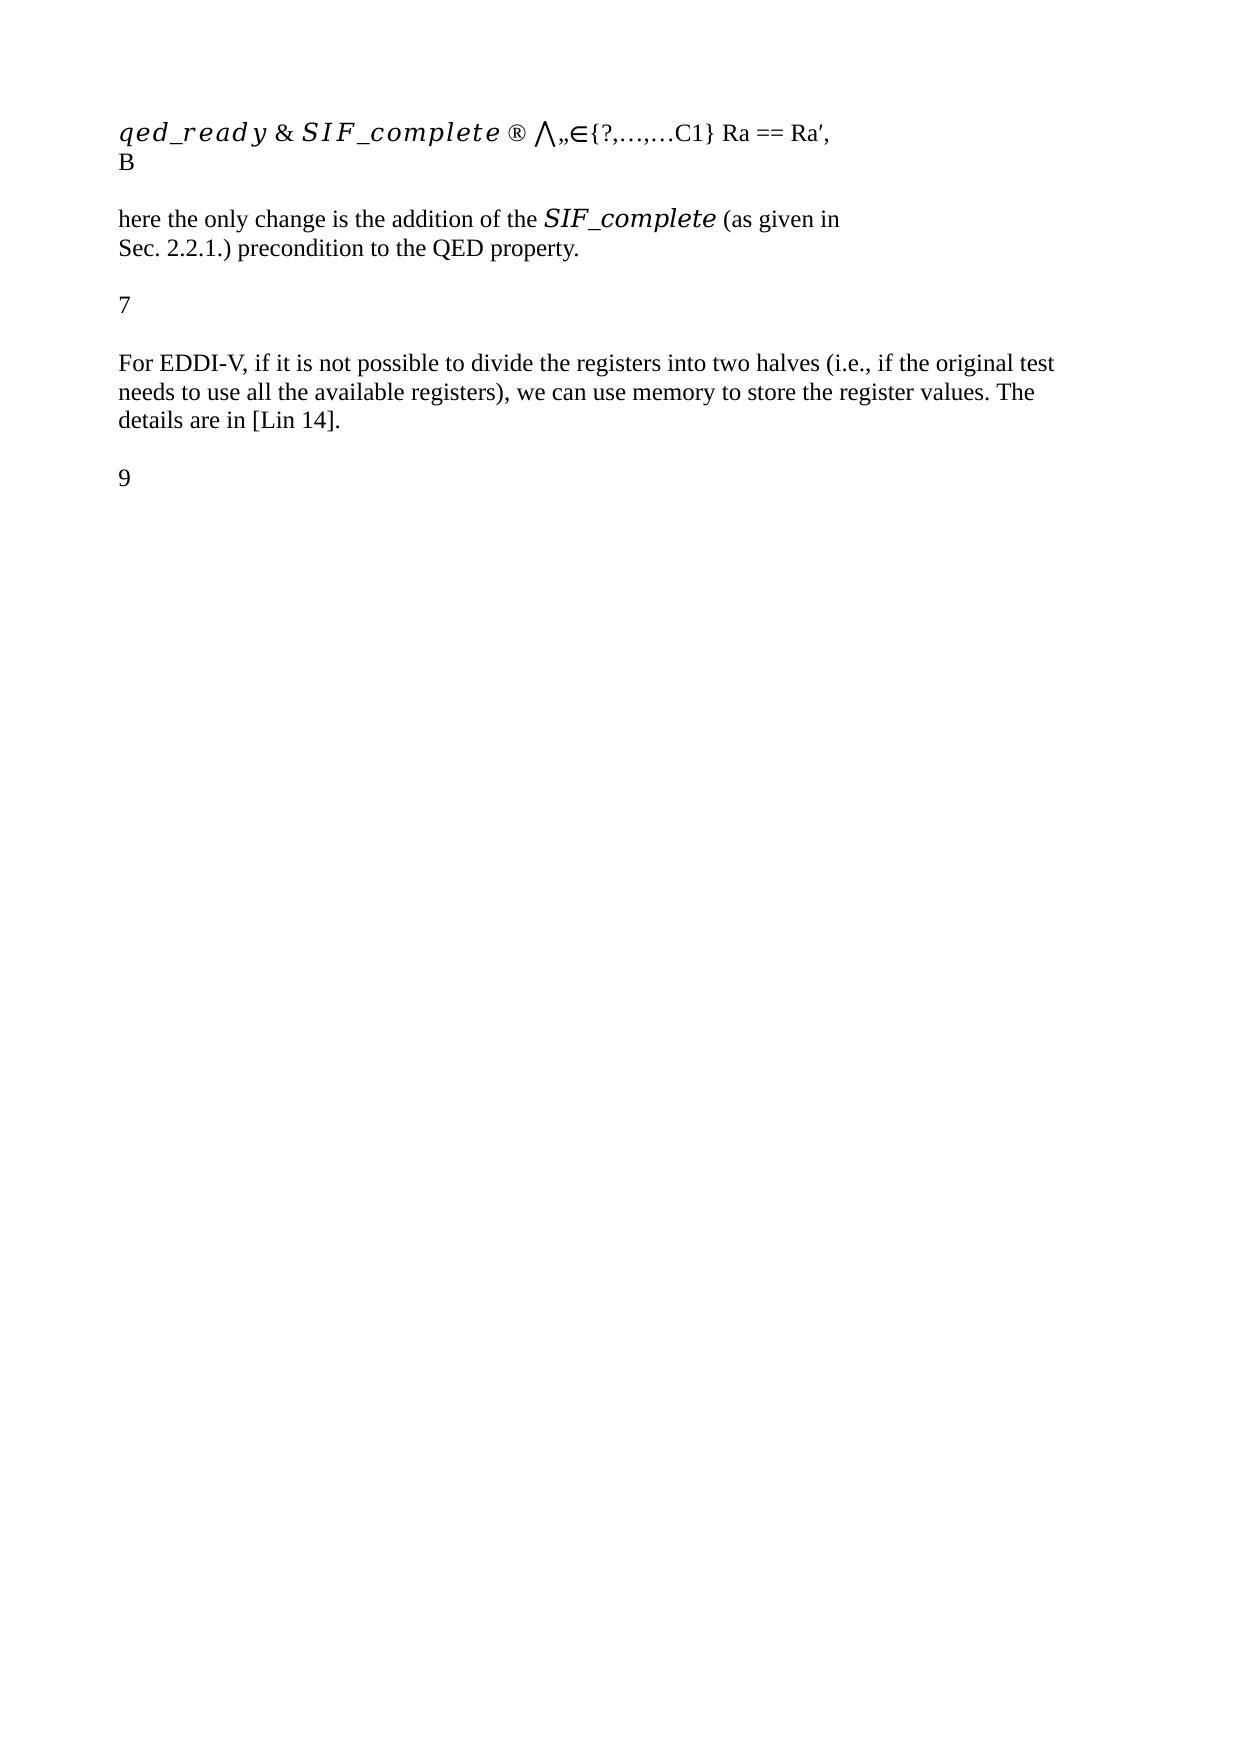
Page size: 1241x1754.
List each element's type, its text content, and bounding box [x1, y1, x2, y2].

text For EDDI-V, if it is not possible to divide the registers into two halves (i.e., if the original test [118, 348, 1122, 377]
text Sec. 2.2.1.) precondition to the QED property. [118, 233, 1122, 262]
text B [118, 147, 1122, 176]
text 7 [118, 291, 1122, 319]
text 9 [118, 463, 1122, 492]
text details are in [Lin 14]. [118, 406, 1122, 434]
text here the only change is the addition of the 𝑆𝐼𝐹_𝑐𝑜𝑚𝑝𝑙𝑒𝑡𝑒 (as given in [118, 204, 1122, 233]
text needs to use all the available registers), we can use memory to store the register values. The [118, 377, 1122, 406]
text 𝑞𝑒𝑑_𝑟𝑒𝑎𝑑𝑦 & 𝑆𝐼𝐹_𝑐𝑜𝑚𝑝𝑙𝑒𝑡𝑒 ® ⋀„∈{?,…,…C1} Ra == Ra′, [118, 118, 1122, 147]
